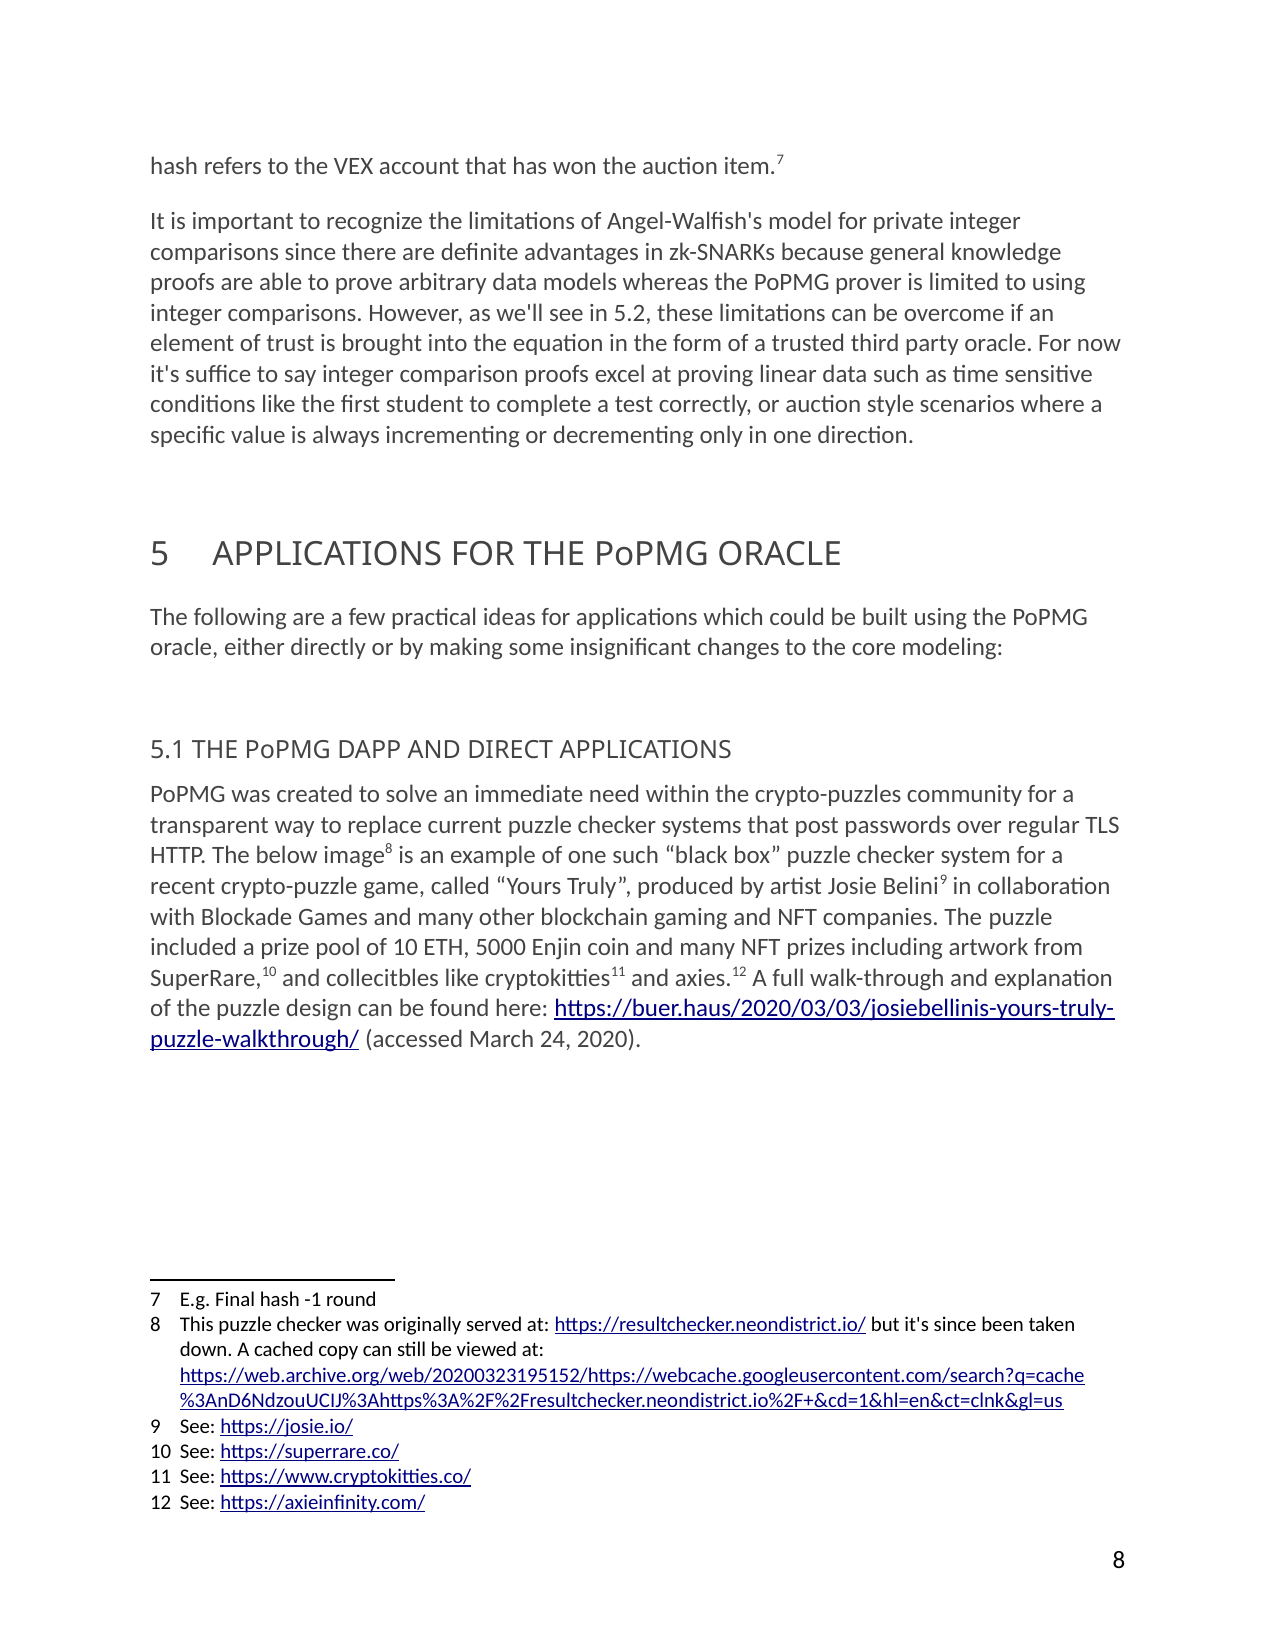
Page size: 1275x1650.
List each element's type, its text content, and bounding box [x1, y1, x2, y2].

text 5.1 THE PoPMG DAPP AND DIRECT APPLICATIONS [150, 732, 1125, 766]
text See: https://superrare.co/ [150, 1438, 1125, 1464]
text It is important to recognize the limitations of Angel-Walfish's model for private integer comparisons since there are definite advantages in zk-SNARKs because general knowledge proofs are able to prove arbitrary data models whereas the PoPMG prover is limited to using integer comparisons. However, as we'll see in 5.2, these limitations can be overcome if an element of trust is brought into the equation in the form of a trusted third party oracle. For now it's suffice to say integer comparison proofs excel at proving linear data such as time sensitive conditions like the first student to complete a test correctly, or auction style scenarios where a specific value is always incrementing or decrementing only in one direction. [150, 206, 1125, 450]
text See: https://www.cryptokitties.co/ [150, 1464, 1125, 1489]
text See: https://josie.io/ [150, 1413, 1125, 1438]
text E.g. Final hash -1 round [150, 1286, 1125, 1311]
subtitle 5 APPLICATIONS FOR THE PoPMG ORACLE [150, 530, 1125, 576]
text The following are a few practical ideas for applications which could be built using the PoPMG oracle, either directly or by making some insignificant changes to the core modeling: [150, 601, 1125, 662]
text This puzzle checker was originally served at: https://resultchecker.neondistrict.io/ but it's since been taken down. A cached copy can still be viewed at: https://web.archive.org/web/20200323195152/https://webcache.googleusercontent.com/search?q=cache%3AnD6NdzouUCIJ%3Ahttps%3A%2F%2Fresultchecker.neondistrict.io%2F+&cd=1&hl=en&ct=clnk&gl=us [150, 1311, 1125, 1413]
text hash refers to the VEX account that has won the auction item. [150, 150, 1125, 181]
text See: https://axieinfinity.com/ [150, 1489, 1125, 1514]
text PoPMG was created to solve an immediate need within the crypto-puzzles community for a transparent way to replace current puzzle checker systems that post passwords over regular TLS HTTP. The below image is an example of one such “black box” puzzle checker system for a recent crypto-puzzle game, called “Yours Truly”, produced by artist Josie Belini in collaboration with Blockade Games and many other blockchain gaming and NFT companies. The puzzle included a prize pool of 10 ETH, 5000 Enjin coin and many NFT prizes including artwork from SuperRare, and collecitbles like cryptokitties and axies. A full walk-through and explanation of the puzzle design can be found here: https://buer.haus/2020/03/03/josiebellinis-yours-truly-puzzle-walkthrough/ (accessed March 24, 2020). [150, 779, 1125, 1053]
